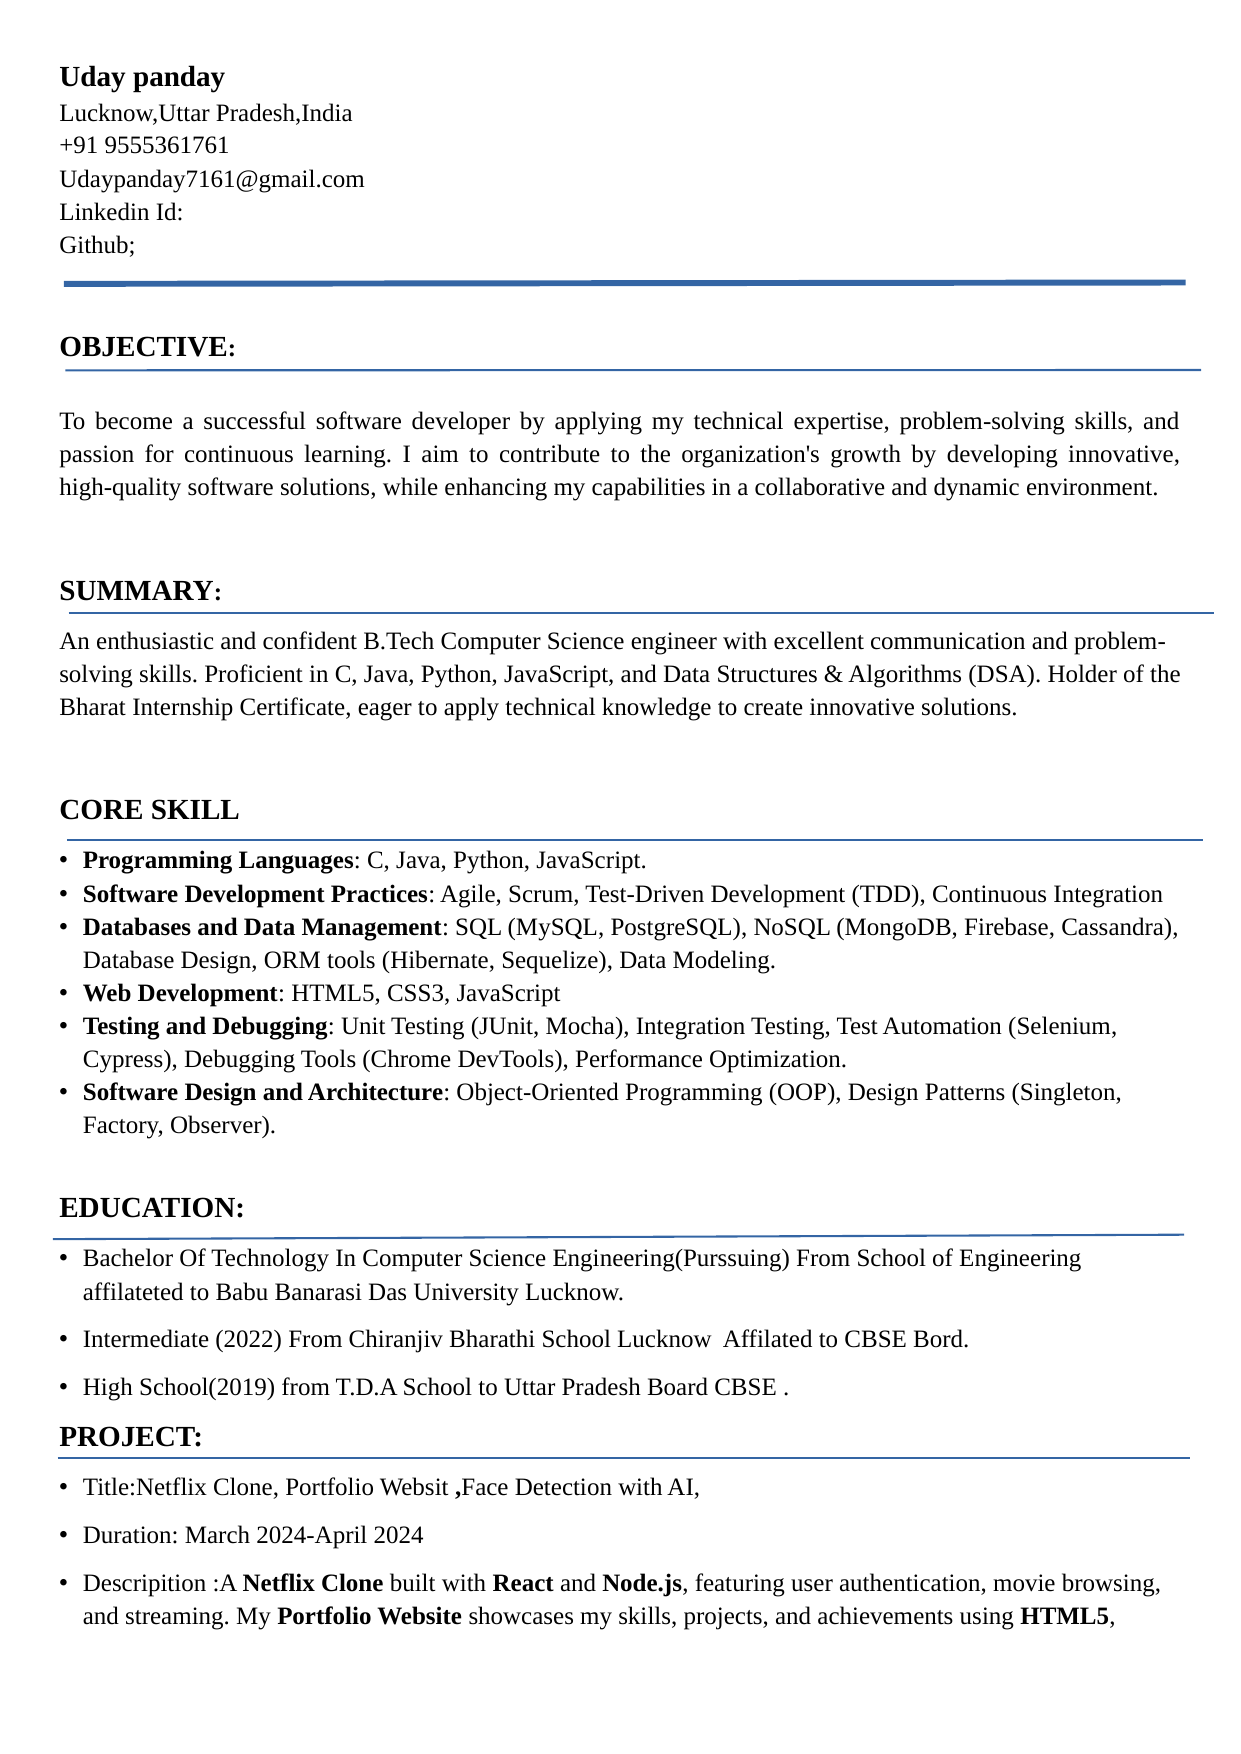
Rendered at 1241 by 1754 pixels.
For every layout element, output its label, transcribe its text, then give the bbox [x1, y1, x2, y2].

text CORE SKILL [59, 792, 1181, 826]
text Lucknow,Uttar Pradesh,India [59, 98, 1181, 126]
list Duration: March 2024-April 2024 [59, 1520, 1181, 1549]
text PROJECT: [59, 1419, 1181, 1453]
text SUMMARY: [59, 573, 1181, 606]
list Intermediate (2022) From Chiranjiv Bharathi School Lucknow Affilated to CBSE Bord. [59, 1324, 1181, 1353]
text Uday panday [59, 59, 1181, 93]
list Bachelor Of Technology In Computer Science Engineering(Purssuing) From School of Engineering affilateted to Babu Banarasi Das University Lucknow. [59, 1243, 1181, 1305]
text OBJECTIVE: [59, 329, 1181, 362]
text EDUCATION: [59, 1190, 1181, 1224]
text To become a successful software developer by applying my technical expertise, problem-solving skills, and passion for continuous learning. I aim to contribute to the organization's growth by developing innovative, high-quality software solutions, while enhancing my capabilities in a collaborative and dynamic environment. [59, 406, 1181, 501]
list Web Development: HTML5, CSS3, JavaScript [59, 978, 1181, 1006]
list Software Design and Architecture: Object-Oriented Programming (OOP), Design Patterns (Singleton, Factory, Observer). [59, 1077, 1181, 1138]
text Github; [59, 230, 1181, 258]
list Descripition :A Netflix Clone built with React and Node.js, featuring user authentication, movie browsing, and streaming. My Portfolio Website showcases my skills, projects, and achievements using HTML5, [59, 1568, 1181, 1629]
text Linkedin Id: [59, 197, 1181, 225]
list High School(2019) from T.D.A School to Uttar Pradesh Board CBSE . [59, 1372, 1181, 1401]
list Programming Languages: C, Java, Python, JavaScript. [59, 846, 1181, 874]
list Testing and Debugging: Unit Testing (JUnit, Mocha), Integration Testing, Test Automation (Selenium, Cypress), Debugging Tools (Chrome DevTools), Performance Optimization. [59, 1011, 1181, 1072]
text +91 9555361761 [59, 131, 1181, 159]
list Software Development Practices: Agile, Scrum, Test-Driven Development (TDD), Continuous Integration [59, 879, 1181, 907]
list Title:Netflix Clone, Portfolio Websit ,Face Detection with AI, [59, 1472, 1181, 1501]
text An enthusiastic and confident B.Tech Computer Science engineer with excellent communication and problem-solving skills. Proficient in C, Java, Python, JavaScript, and Data Structures & Algorithms (DSA). Holder of the Bharat Internship Certificate, eager to apply technical knowledge to create innovative solutions. [59, 626, 1181, 721]
text Udaypanday7161@gmail.com [59, 164, 1181, 192]
list Databases and Data Management: SQL (MySQL, PostgreSQL), NoSQL (MongoDB, Firebase, Cassandra), Database Design, ORM tools (Hibernate, Sequelize), Data Modeling. [59, 912, 1181, 973]
